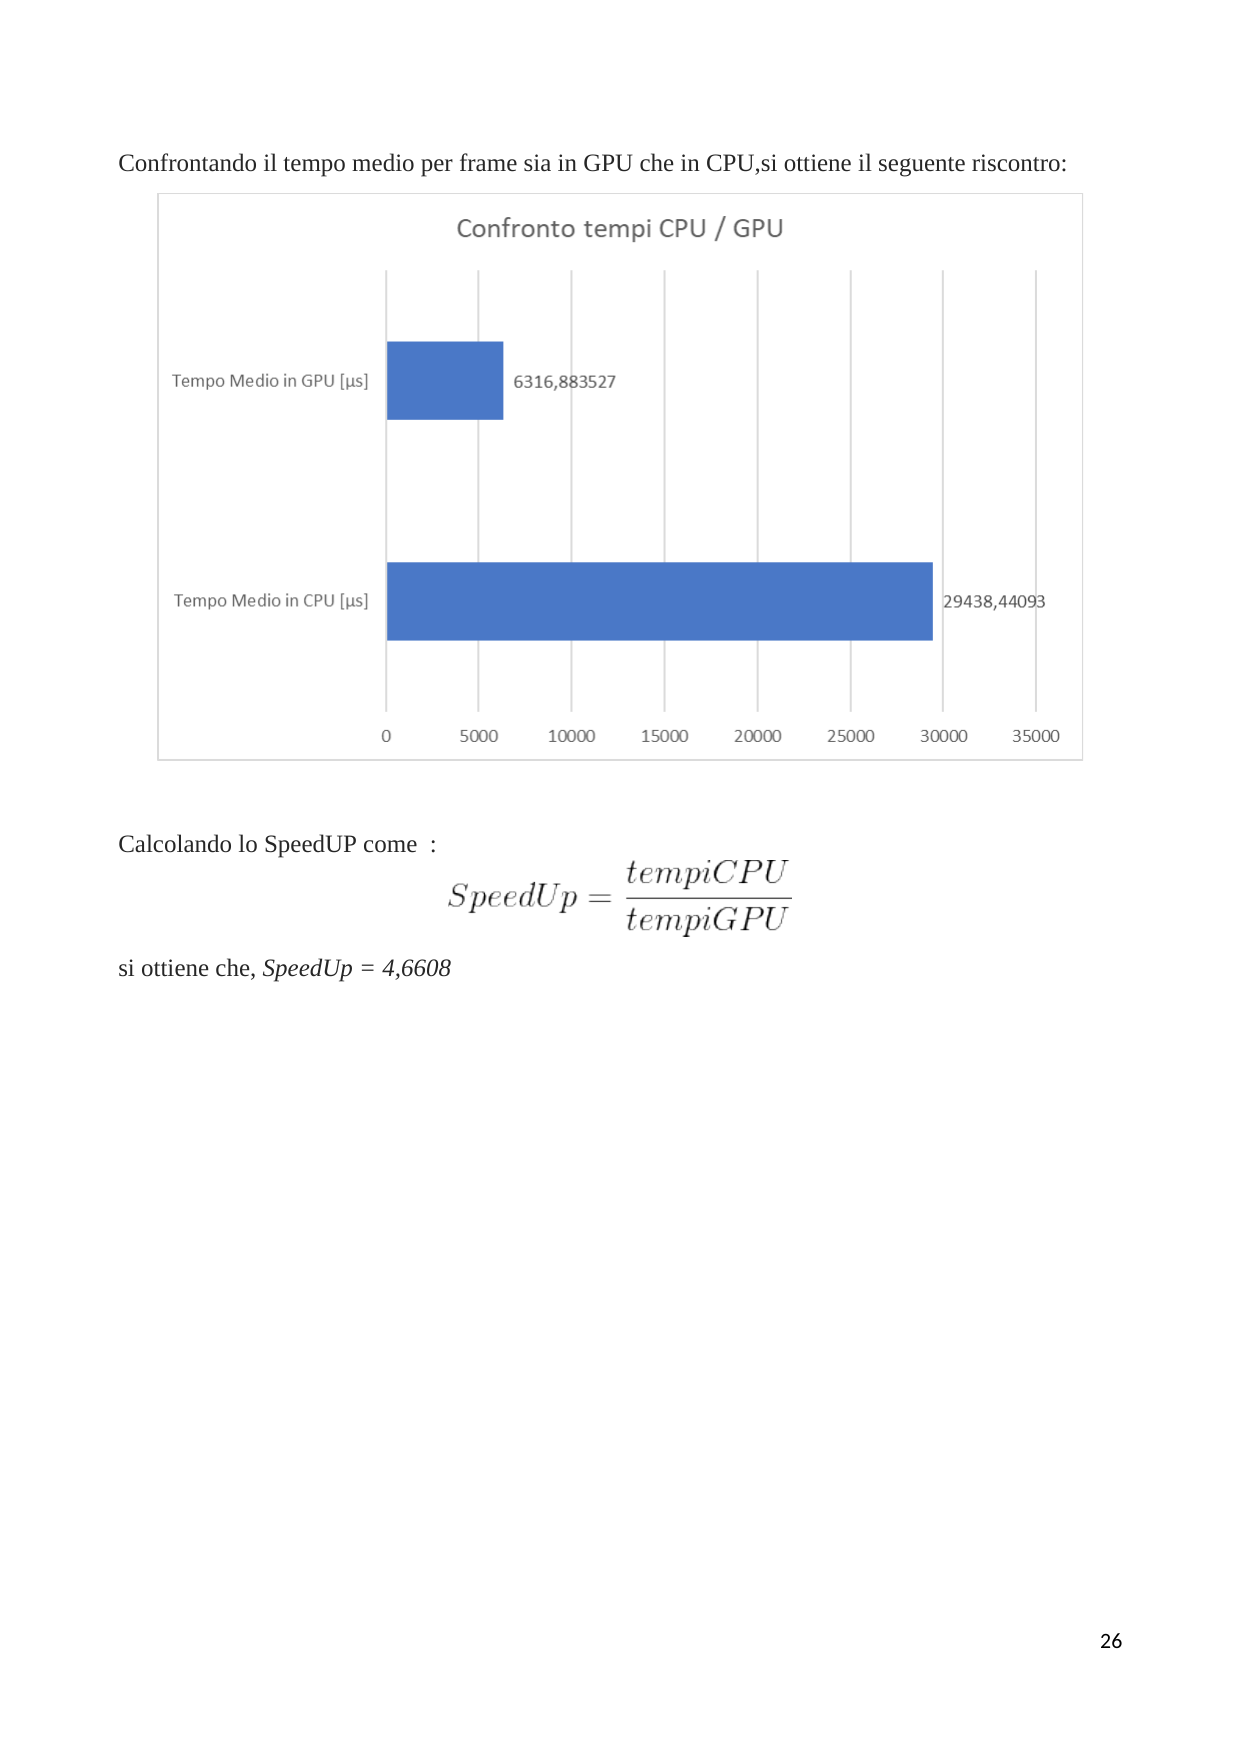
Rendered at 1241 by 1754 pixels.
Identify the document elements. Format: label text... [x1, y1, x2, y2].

text Confrontando il tempo medio per frame sia in GPU che in CPU,si ottiene il seguente riscontro: [118, 148, 1122, 176]
text Calcolando lo SpeedUP come : [118, 829, 1122, 858]
picture [157, 193, 1084, 761]
text si ottiene che, SpeedUp = 4,6608 [118, 874, 1122, 982]
picture [448, 860, 792, 937]
